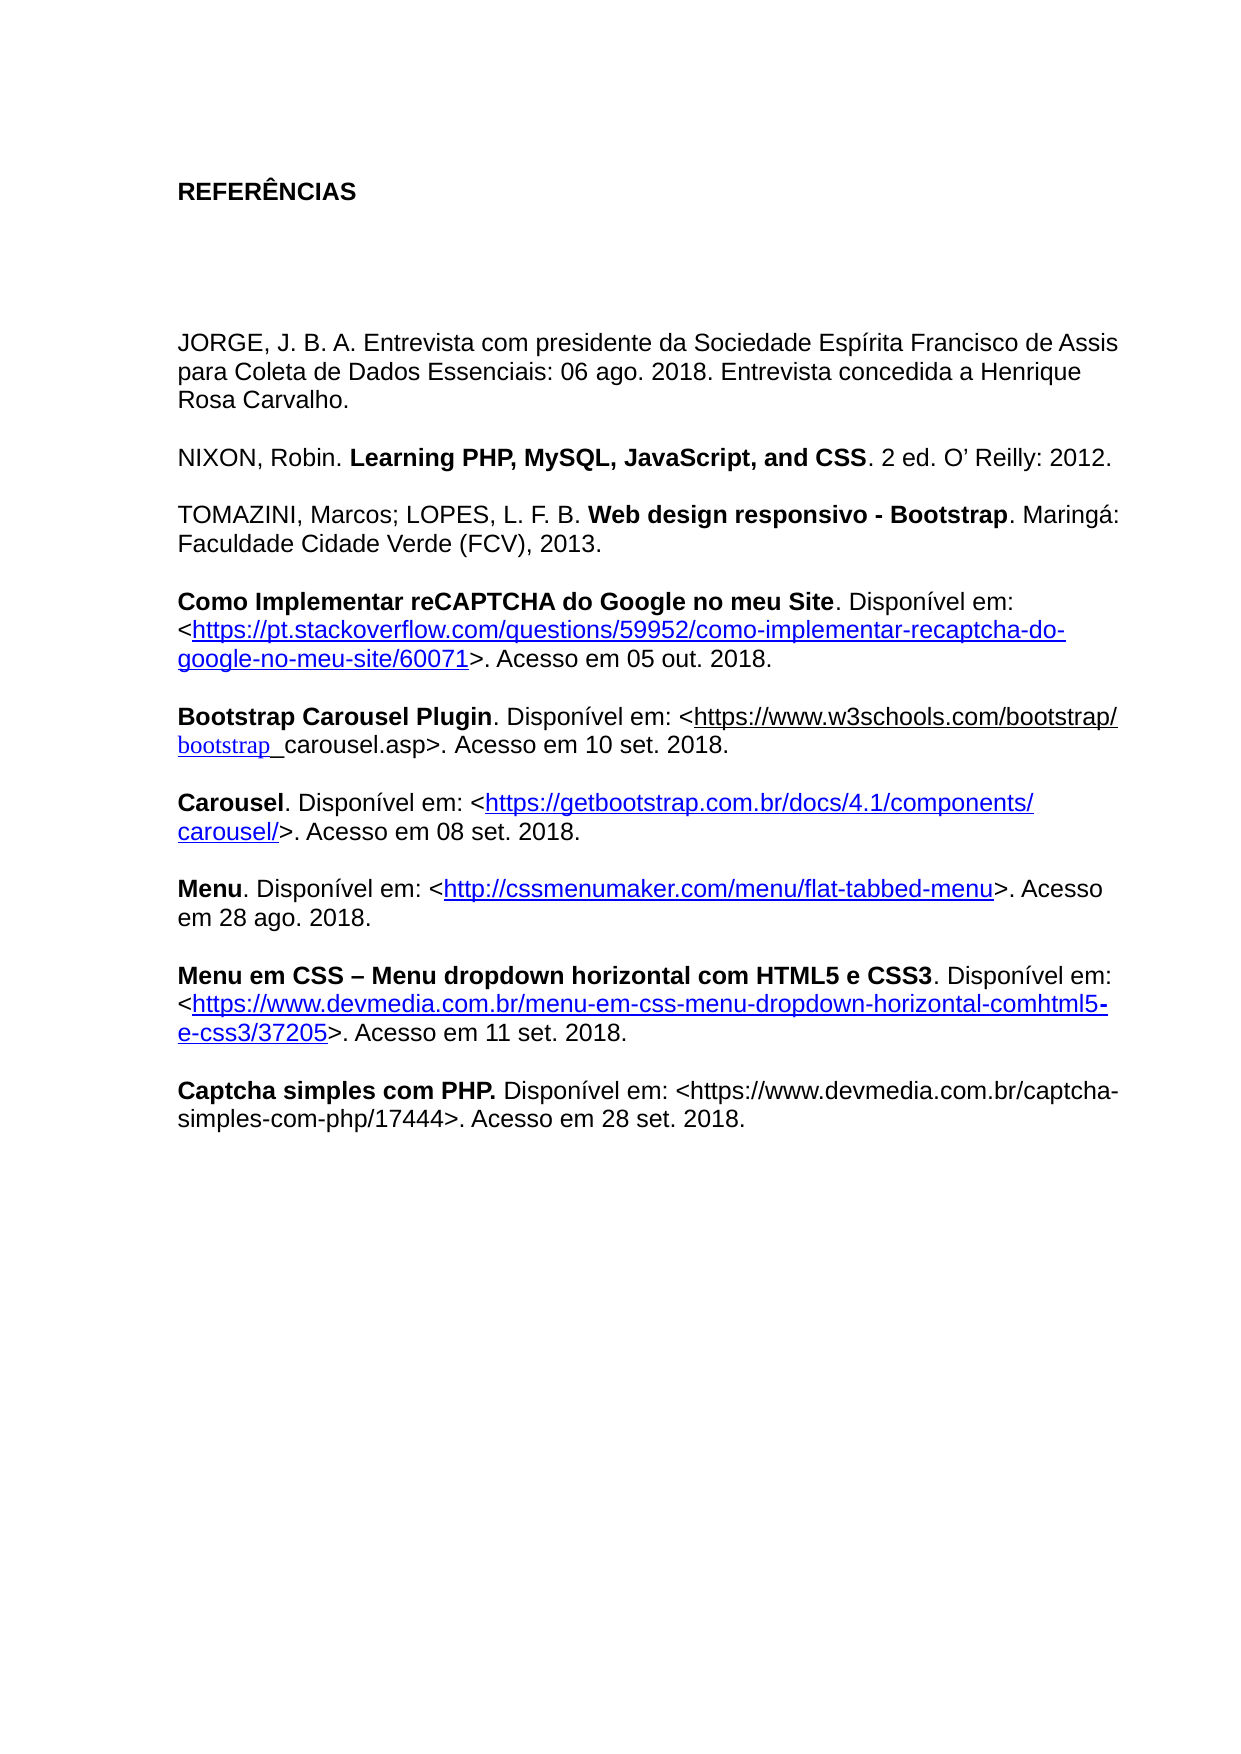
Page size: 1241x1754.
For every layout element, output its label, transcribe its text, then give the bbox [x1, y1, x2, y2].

list NIXON, Robin. Learning PHP, MySQL, JavaScript, and CSS. 2 ed. O’ Reilly: 2012. [177, 443, 1122, 472]
list JORGE, J. B. A. Entrevista com presidente da Sociedade Espírita Francisco de Assis para Coleta de Dados Essenciais: 06 ago. 2018. Entrevista concedida a Henrique Rosa Carvalho. [177, 328, 1122, 414]
list Como Implementar reCAPTCHA do Google no meu Site. Disponível em: <https://pt.stackoverflow.com/questions/59952/como-implementar-recaptcha-do-google-no-meu-site/60071>. Acesso em 05 out. 2018. [177, 587, 1122, 673]
text bootstrap_carousel.asp>. Acesso em 10 set. 2018. [177, 731, 1122, 759]
text REFERÊNCIAS [177, 177, 1122, 206]
text Menu. Disponível em: <http://cssmenumaker.com/menu/flat-tabbed-menu>. Acesso em 28 ago. 2018. [177, 874, 1122, 932]
text Menu em CSS – Menu dropdown horizontal com HTML5 e CSS3. Disponível em: <https://www.devmedia.com.br/menu-em-css-menu-dropdown-horizontal-comhtml5-e-css3/37205>. Acesso em 11 set. 2018. [177, 961, 1122, 1047]
text Carousel. Disponível em: <https://getbootstrap.com.br/docs/4.1/components/ [177, 788, 1122, 817]
text Captcha simples com PHP. Disponível em: <https://www.devmedia.com.br/captcha-simples-com-php/17444>. Acesso em 28 set. 2018. [177, 1076, 1122, 1133]
list TOMAZINI, Marcos; LOPES, L. F. B. Web design responsivo - Bootstrap. Maringá: Faculdade Cidade Verde (FCV), 2013. [177, 501, 1122, 558]
text Bootstrap Carousel Plugin. Disponível em: <https://www.w3schools.com/bootstrap/ [177, 702, 1122, 731]
text carousel/>. Acesso em 08 set. 2018. [177, 817, 1122, 846]
